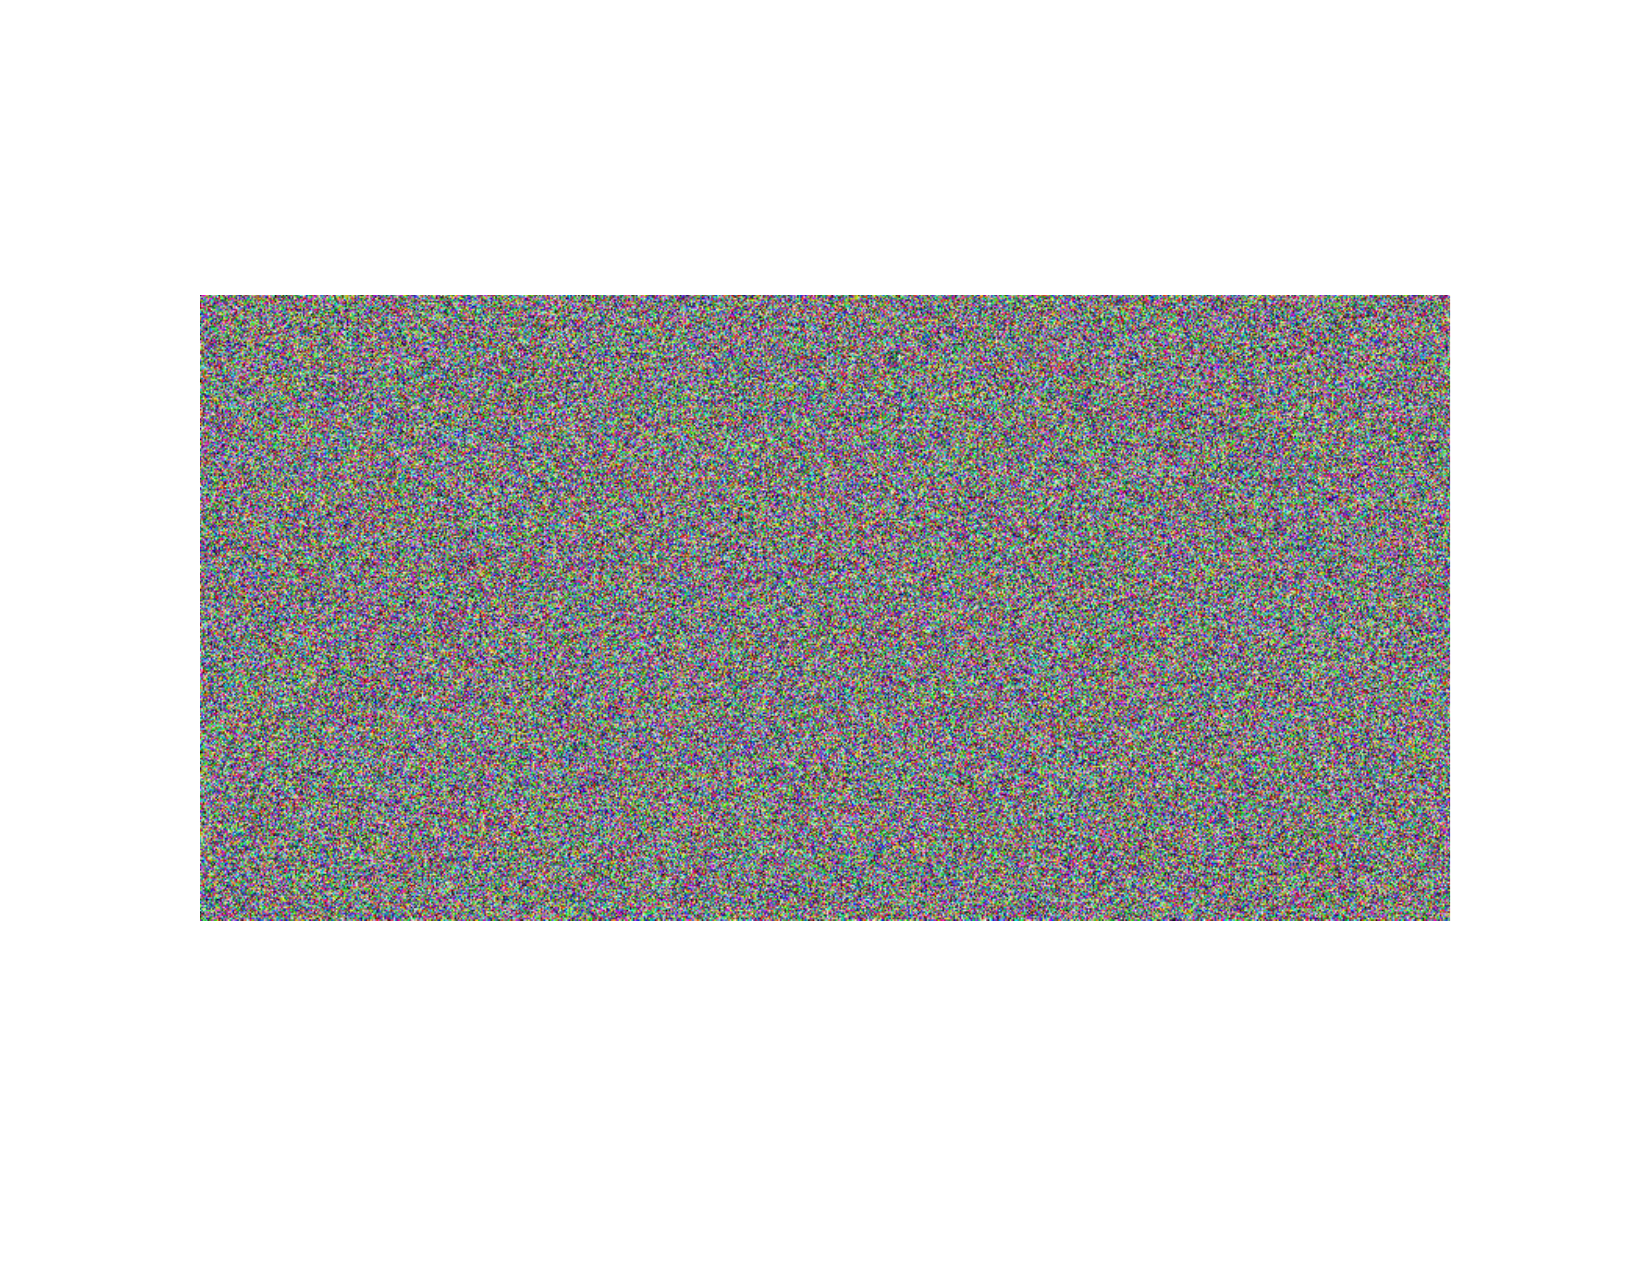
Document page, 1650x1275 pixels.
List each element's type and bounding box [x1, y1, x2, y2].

picture [200, 295, 1450, 921]
